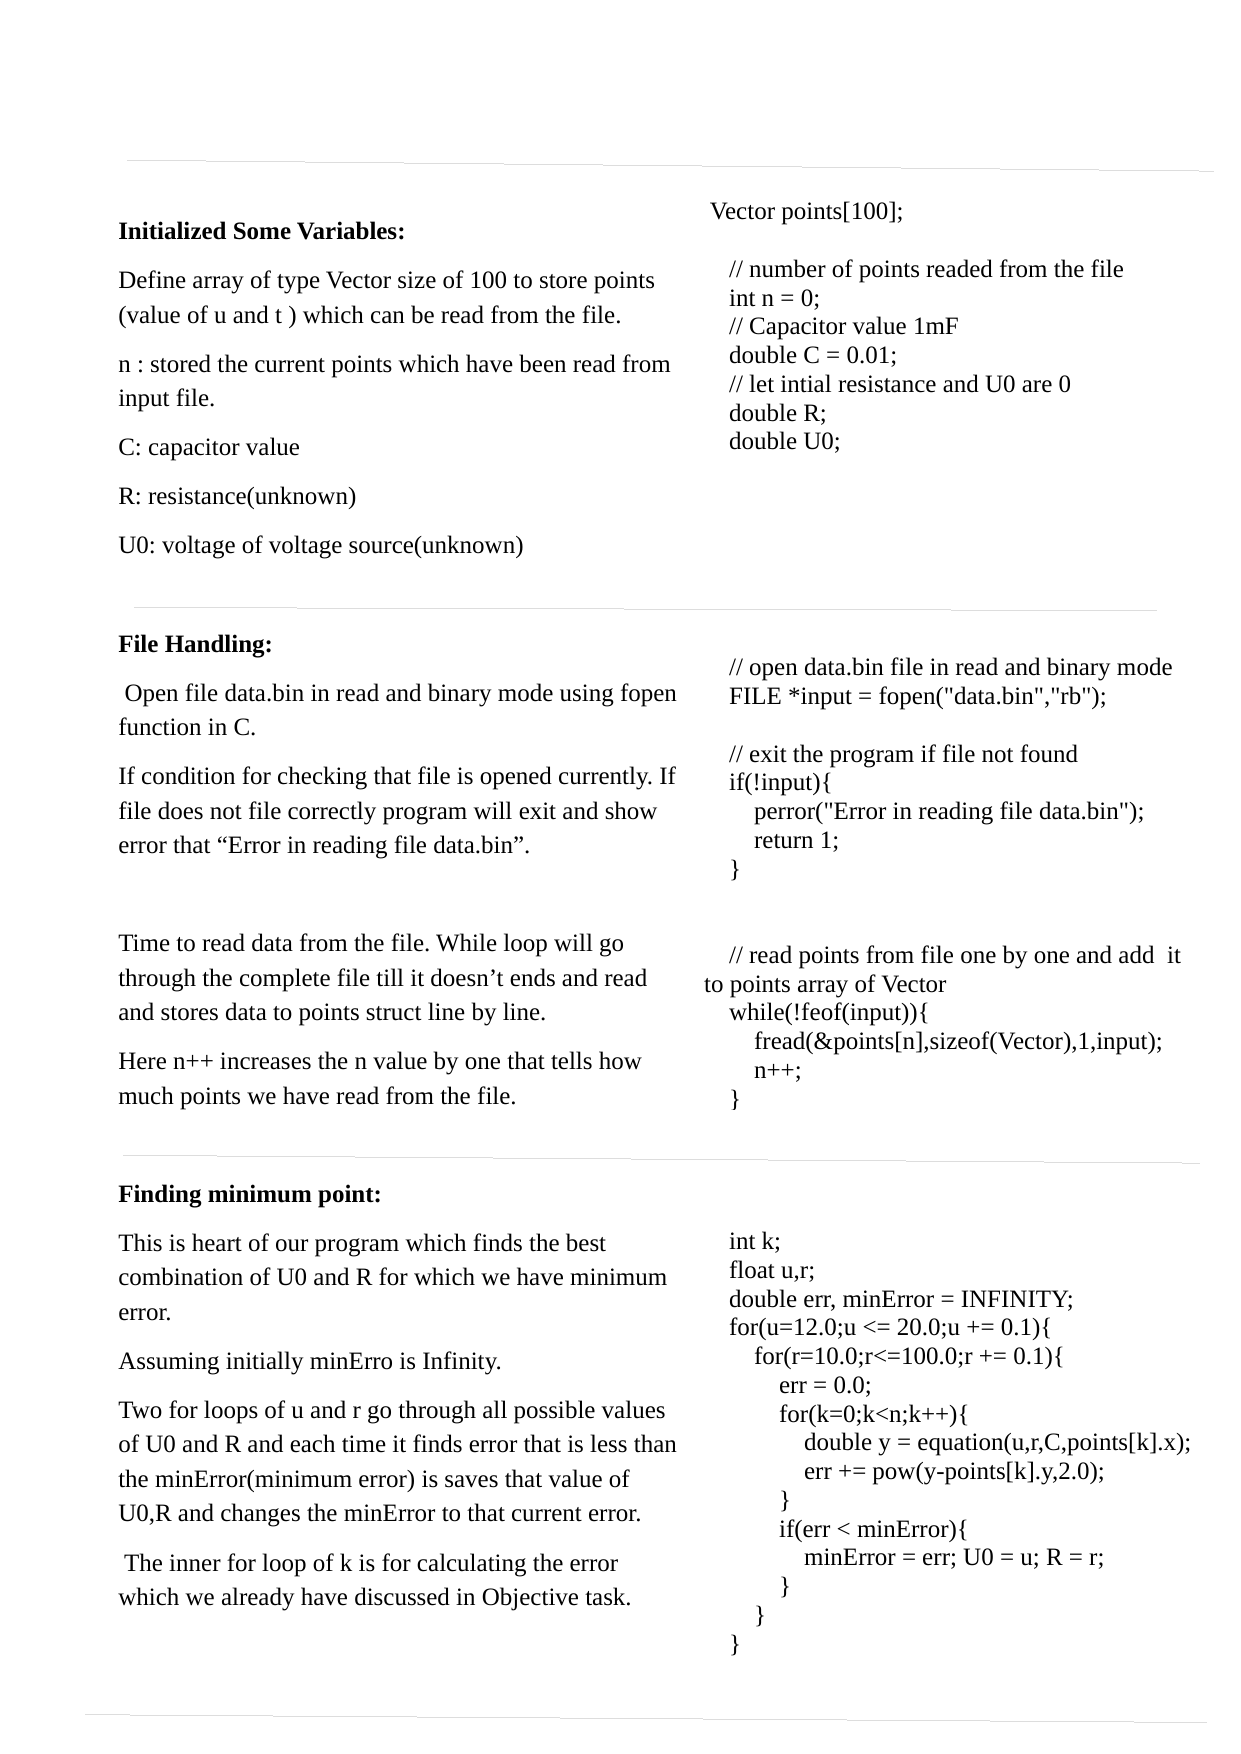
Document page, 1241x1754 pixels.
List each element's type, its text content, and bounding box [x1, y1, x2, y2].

text } [704, 1629, 1197, 1657]
text } [704, 1084, 1197, 1110]
text Two for loops of u and r go through all possible values of U0 and R and each time it finds error that is less than the minError(minimum error) is saves that value of U0,R and changes the minError to that current error. [118, 1395, 704, 1527]
text U0: voltage of voltage source(unknown) [118, 531, 1122, 559]
text Initialized Some Variables: [118, 216, 1122, 245]
text err += pow(y-points[k].y,2.0); [704, 1456, 1197, 1485]
text double R; [704, 398, 1197, 426]
text Assuming initially minErro is Infinity. [118, 1346, 704, 1375]
text // number of points readed from the file [704, 254, 1197, 283]
text double C = 0.01; [704, 340, 1197, 369]
text } [704, 1600, 1197, 1629]
text return 1; [704, 825, 1197, 854]
text Open file data.bin in read and binary mode using fopen function in C. [118, 678, 1122, 741]
text double err, minError = INFINITY; [704, 1284, 1197, 1312]
text fread(&points[n],sizeof(Vector),1,input); [704, 1026, 1197, 1055]
text int n = 0; [704, 283, 1197, 311]
text while(!feof(input)){ [704, 997, 1197, 1026]
text n : stored the current points which have been read from input file. [118, 349, 704, 412]
text Here n++ increases the n value by one that tells how much points we have read from the file. [118, 1046, 704, 1109]
text This is heart of our program which finds the best combination of U0 and R for which we have minimum error. [118, 1228, 704, 1326]
text Time to read data from the file. While loop will go through the complete file till it doesn’t ends and read and stores data to points struct line by line. [118, 928, 1122, 1026]
text Vector points[100]; [704, 196, 1197, 225]
text minError = err; U0 = u; R = r; [704, 1542, 1197, 1571]
text // read points from file one by one and add it to points array of Vector [704, 940, 1197, 997]
text } [704, 854, 1197, 882]
text double U0; [704, 426, 1197, 455]
text perror("Error in reading file data.bin"); [704, 796, 1197, 825]
text } [704, 1485, 1197, 1514]
text err = 0.0; [704, 1370, 1197, 1399]
text If condition for checking that file is opened currently. If file does not file correctly program will exit and show error that “Error in reading file data.bin”. [118, 761, 704, 859]
text // Capacitor value 1mF [704, 311, 1197, 340]
text double y = equation(u,r,C,points[k].x); [704, 1427, 1197, 1456]
text FILE *input = fopen("data.bin","rb"); [704, 681, 1197, 710]
text The inner for loop of k is for calculating the error which we already have discussed in Objective task. [118, 1548, 704, 1611]
text // exit the program if file not found [704, 739, 1197, 767]
text C: capacitor value [118, 432, 1122, 461]
text if(!input){ [704, 767, 1197, 796]
text float u,r; [704, 1255, 1197, 1284]
text // open data.bin file in read and binary mode [704, 652, 1197, 681]
text n++; [704, 1055, 1197, 1084]
text } [704, 1571, 1197, 1600]
text if(err < minError){ [704, 1514, 1197, 1542]
text Finding minimum point: [118, 1179, 1122, 1208]
text for(u=12.0;u <= 20.0;u += 0.1){ [704, 1312, 1197, 1341]
text File Handling: [118, 629, 1122, 657]
text for(r=10.0;r<=100.0;r += 0.1){ [704, 1341, 1197, 1370]
text int k; [704, 1226, 1197, 1255]
text Define array of type Vector size of 100 to store points (value of u and t ) which can be read from the file. [118, 265, 704, 328]
text // let intial resistance and U0 are 0 [704, 369, 1197, 398]
text for(k=0;k<n;k++){ [704, 1399, 1197, 1427]
text R: resistance(unknown) [118, 481, 1122, 510]
